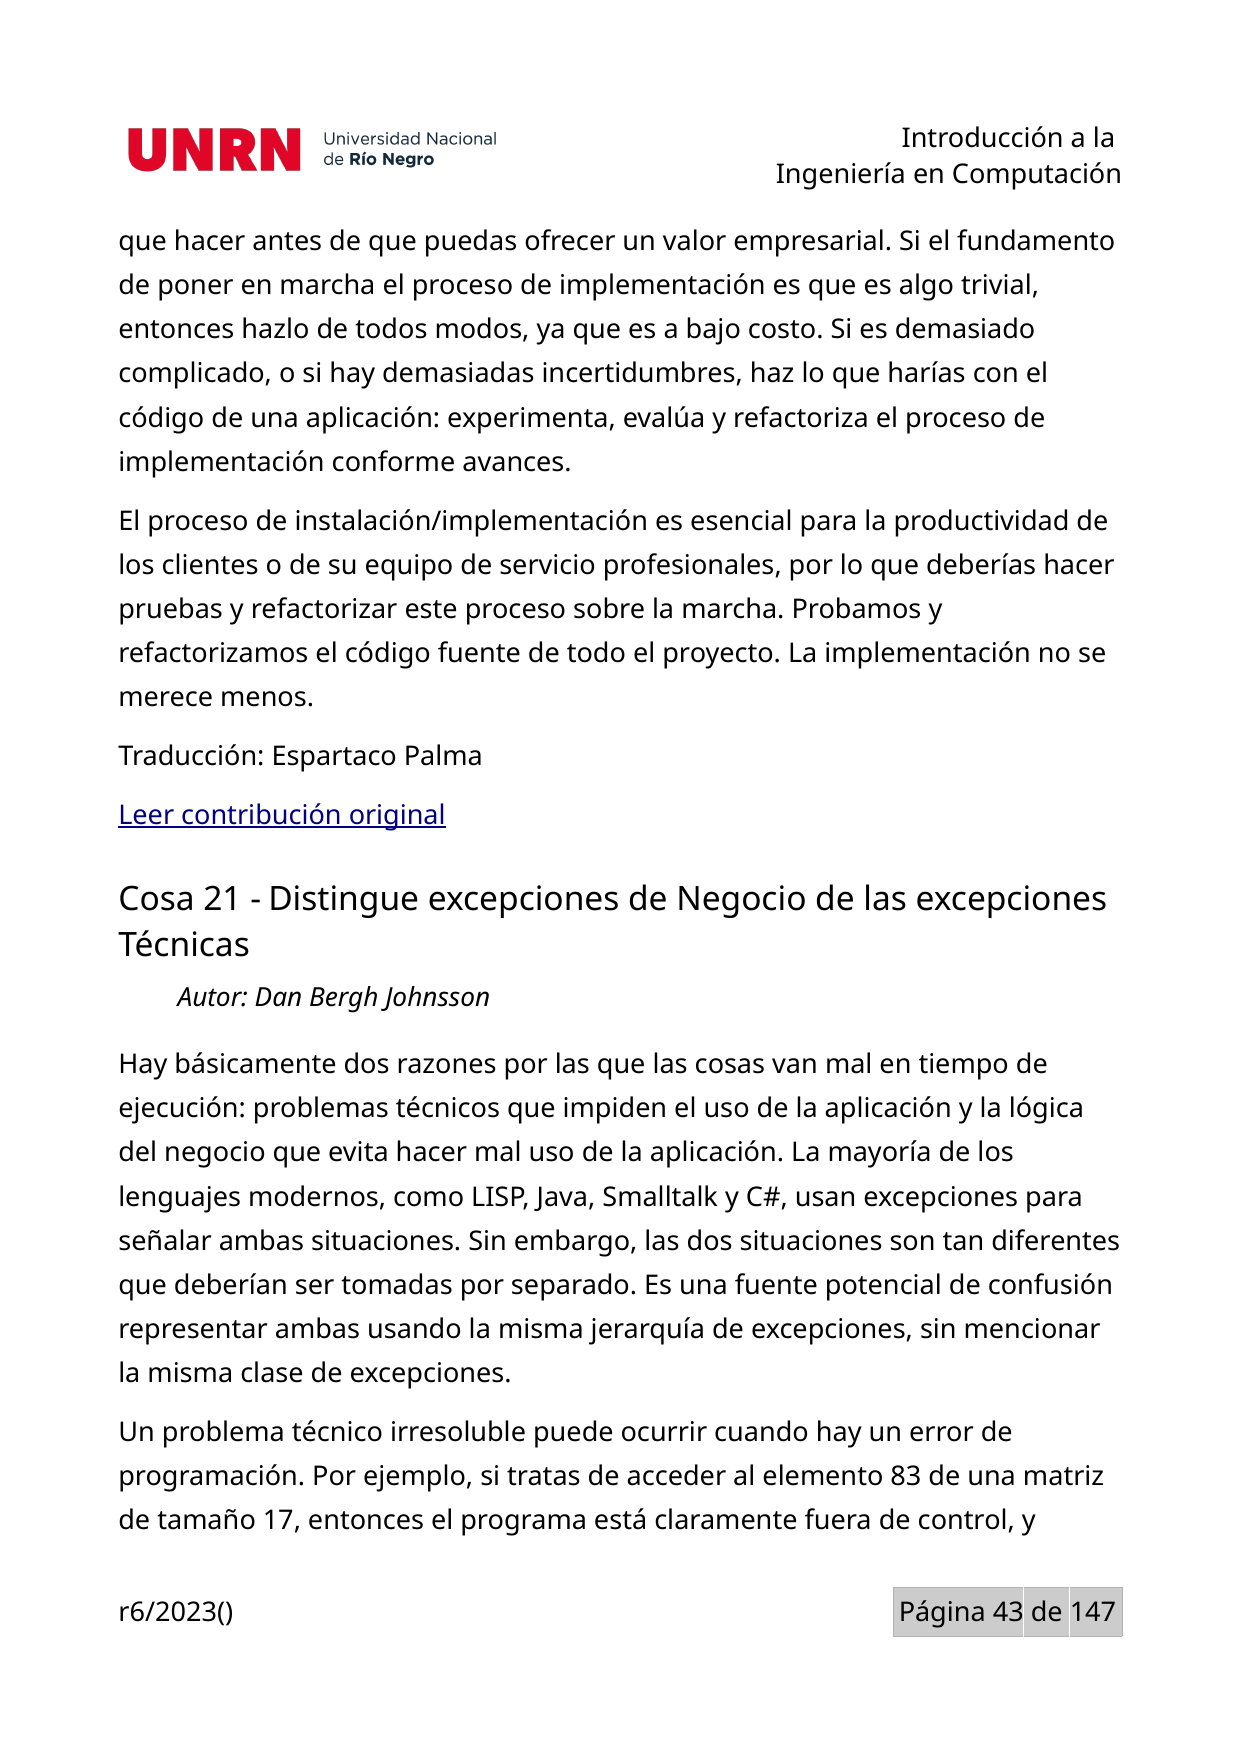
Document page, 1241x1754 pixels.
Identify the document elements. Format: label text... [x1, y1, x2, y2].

text que hacer antes de que puedas ofrecer un valor empresarial. Si el fundamento de poner en marcha el proceso de implementación es que es algo trivial, entonces hazlo de todos modos, ya que es a bajo costo. Si es demasiado complicado, o si hay demasiadas incertidumbres, haz lo que harías con el código de una aplicación: experimenta, evalúa y refactoriza el proceso de implementación conforme avances. [118, 221, 1122, 479]
subtitle Distingue excepciones de Negocio de las excepciones Técnicas [118, 875, 1122, 966]
text Hay básicamente dos razones por las que las cosas van mal en tiempo de ejecución: problemas técnicos que impiden el uso de la aplicación y la lógica del negocio que evita hacer mal uso de la aplicación. La mayoría de los lenguajes modernos, como LISP, Java, Smalltalk y C#, usan excepciones para señalar ambas situaciones. Sin embargo, las dos situaciones son tan diferentes que deberían ser tomadas por separado. Es una fuente potencial de confusión representar ambas usando la misma jerarquía de excepciones, sin mencionar la misma clase de excepciones. [118, 1044, 1122, 1391]
picture [118, 118, 505, 180]
text Autor: Dan Bergh Johnsson [177, 979, 1122, 1014]
text El proceso de instalación/implementación es esencial para la productividad de los clientes o de su equipo de servicio profesionales, por lo que deberías hacer pruebas y refactorizar este proceso sobre la marcha. Probamos y refactorizamos el código fuente de todo el proyecto. La implementación no se merece menos. [118, 501, 1122, 714]
text Un problema técnico irresoluble puede ocurrir cuando hay un error de programación. Por ejemplo, si tratas de acceder al elemento 83 de una matriz de tamaño 17, entonces el programa está claramente fuera de control, y [118, 1412, 1122, 1538]
text Traducción: Espartaco Palma [118, 736, 1122, 773]
text Leer contribución original [118, 795, 1122, 832]
